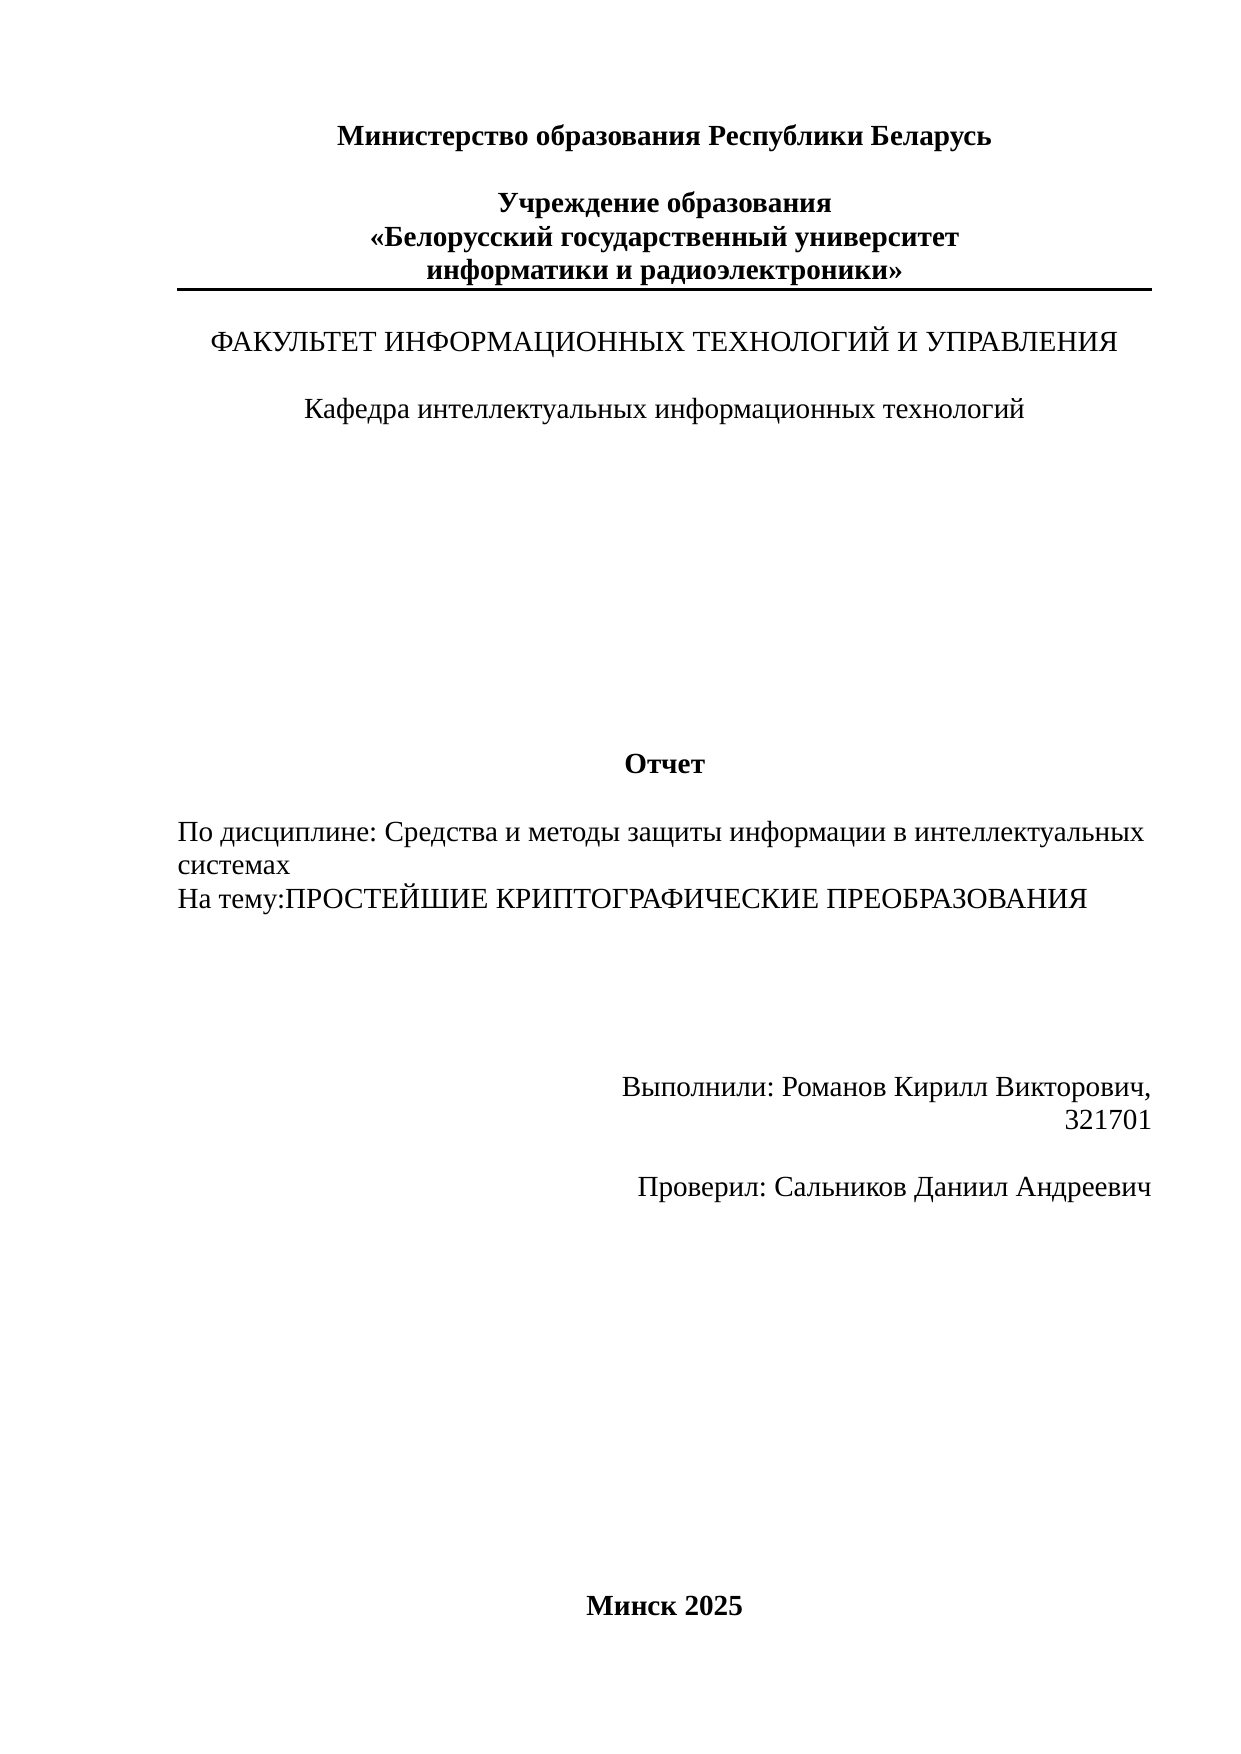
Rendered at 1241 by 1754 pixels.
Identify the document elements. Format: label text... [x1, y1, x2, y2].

text ФАКУЛЬТЕТ ИНФОРМАЦИОННЫХ ТЕХНОЛОГИЙ И УПРАВЛЕНИЯ [177, 324, 1152, 358]
text Выполнили: Романов Кирилл Викторович, [162, 1069, 1152, 1102]
text «Белорусский государственный университет [177, 219, 1152, 252]
text Минск 2025 [177, 1588, 1152, 1621]
text По дисциплине: Средства и методы защиты информации в интеллектуальных системах [177, 814, 1152, 881]
text Отчет [177, 747, 1152, 780]
text Кафедра интеллектуальных информационных технологий [177, 392, 1152, 454]
text Министерство образования Республики Беларусь [177, 118, 1152, 152]
text На тему:Простейшие криптографические преобразования [177, 881, 1152, 1010]
text 321701 [162, 1102, 1152, 1136]
text Проверил: Сальников Даниил Андреевич [516, 1169, 1152, 1203]
text информатики и радиоэлектроники» [177, 252, 1152, 288]
text Учреждение образования [177, 185, 1152, 219]
